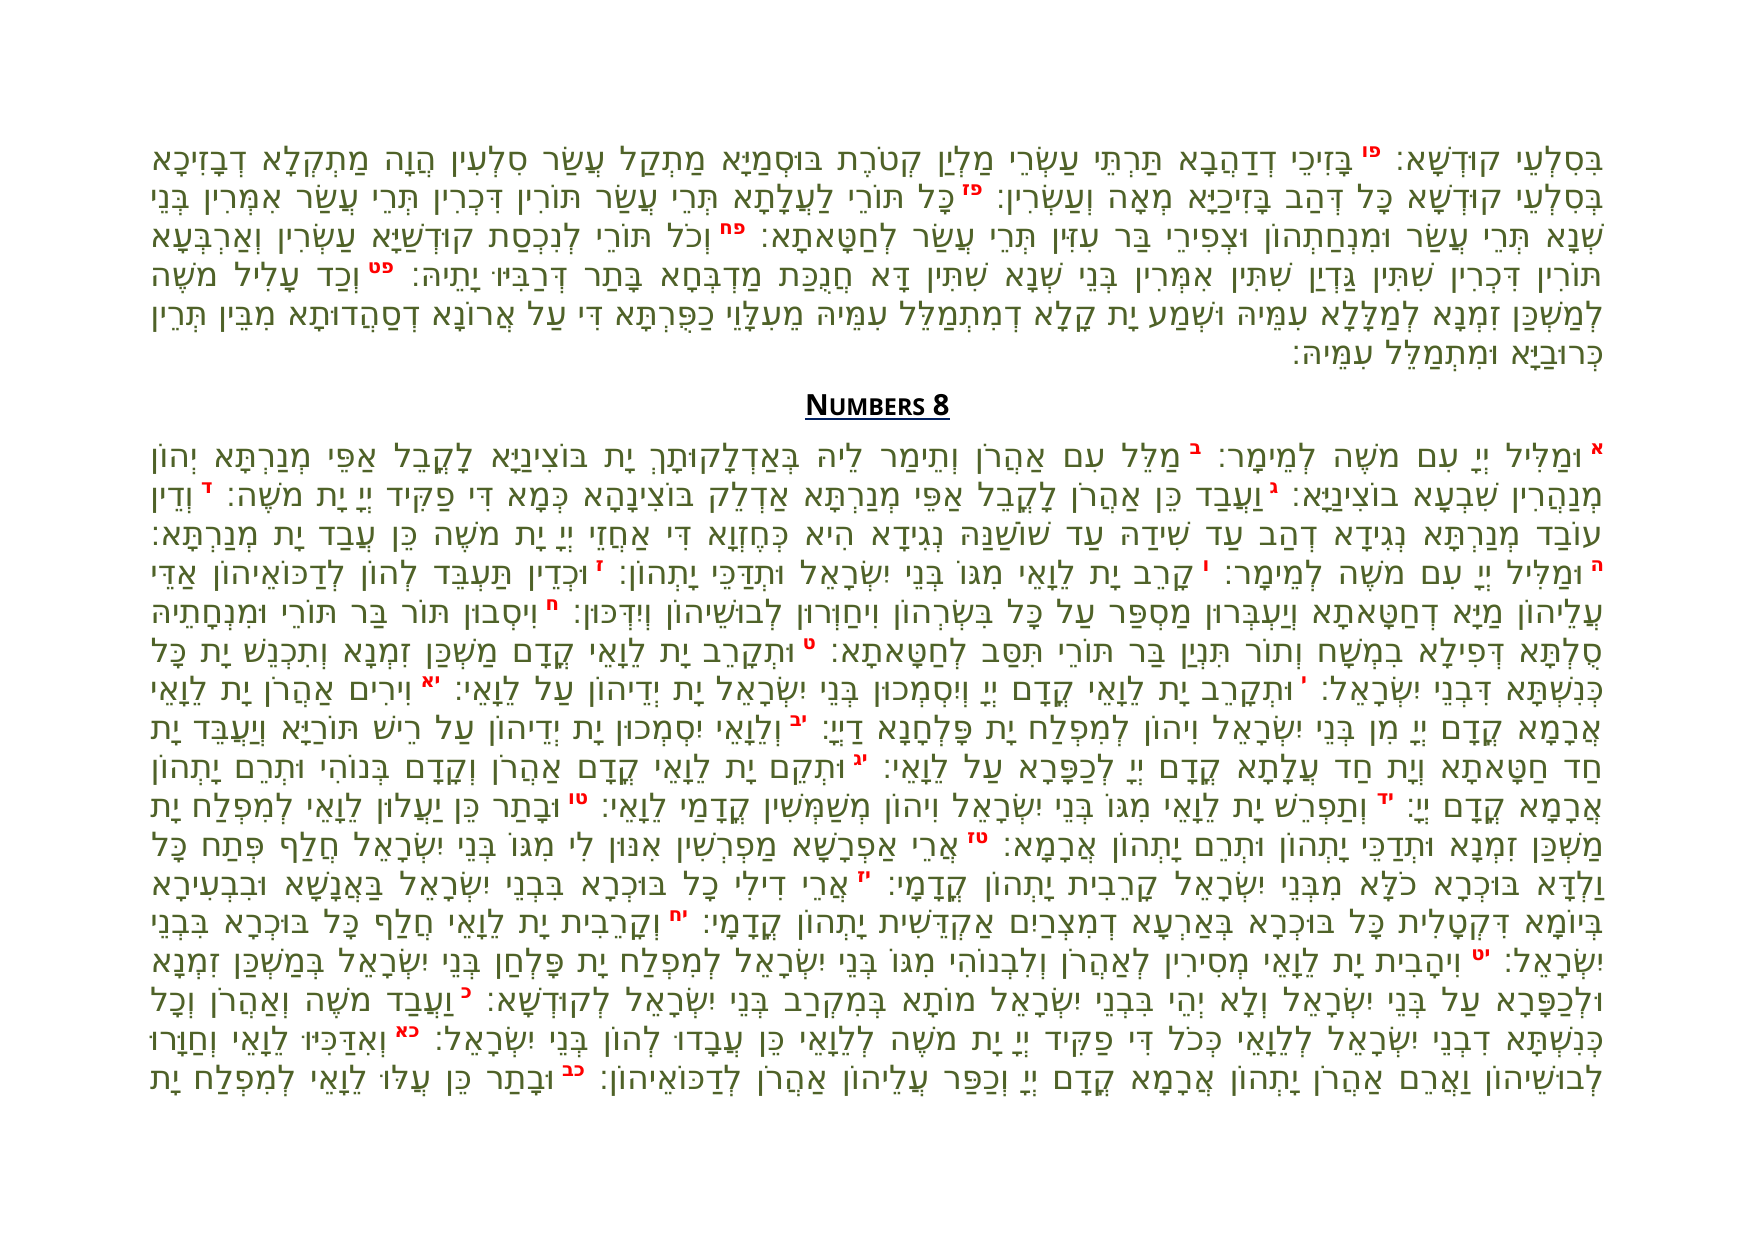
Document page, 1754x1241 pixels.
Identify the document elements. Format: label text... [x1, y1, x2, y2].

text בִּסִלְעֵי קוּדְשָׁא׃ פו בָּזִיכֵי דְדַהֲבָא תַּרְתֵּי עַשְׂרֵי מַלְיַן קְטֹרֶת בּוּסְמַיָּא מַתְקַל עֲשַׂר סִלְעִין הֲוָה מַתְקְלָא דְבָזִיכָא בְּסִלְעֵי קוּדְשָׁא כָּל דְּהַב בָּזִיכַיָּא מְאָה וְעַשְׂרִין׃ פז כָּל תּוֹרֵי לַעֲלָתָא תְּרֵי עֲשַׂר תּוֹרִין דִּכְרִין תְּרֵי עֲשַׂר אִמְּרִין בְּנֵי שְׁנָא תְּרֵי עֲשַׂר וּמִנְחַתְהוֹן וּצְפִירֵי בַּר עִזִּין תְּרֵי עֲשַׂר לְחַטָּאתָא׃ פח וְכֹל תּוֹרֵי לְנִכְסַת קוּדְשַׁיָּא עַשְׂרִין וְאַרְבְּעָא תּוֹרִין דִּכְרִין שִׁתִּין גַּדְיַן שִׁתִּין אִמְּרִין בְּנֵי שְׁנָא שִׁתִּין דָּא חֲנֻכַּת מַדְבְּחָא בָּתַר דְּרַבִּיּוּ יָתֵיהּ׃ פט וְכַד עָלִיל משֶׁה לְמַשְׁכַּן זִמְנָא לְמַלָּלָא עִמֵּיהּ וּשְׁמַע יָת קָלָא דְמִתְמַלֵּל עִמֵּיהּ מֵעִלָּוֵי כַפֻּרְתָּא דִּי עַל אֲרוֹנָא דְסַהֲדוּתָא מִבֵּין תְּרֵין כְּרוּבַיָּא וּמִתְמַלֵּל עִמֵּיהּ׃ [150, 139, 1604, 372]
text א וּמַלִּיל יְיָ עִם משֶׁה לְמֵימָר׃ ב מַלֵּל עִם אַהֲרֹן וְתֵימַר לֵיהּ בְּאַדְלָקוּתָךְ יָת בּוֹצִינַיָּא לָקֳבֵל אַפֵּי מְנַרְתָּא יְהוֹן מְנַהֲרִין שִׁבְעָא בוֹצִינַיָּא׃ ג וַעֲבַד כֵּן אַהֲרֹן לָקֳבֵל אַפֵּי מְנַרְתָּא אַדְלֵק בּוֹצִינָהָא כְּמָא דִּי פַקִּיד יְיָ יָת משֶׁה׃ ד וְדֵין עוֹבַד מְנַרְתָּא נְגִידָא דְהַב עַד שִׁידַהּ עַד שׁוֹשַׁנַּהּ נְגִידָא הִיא כְּחֶזְוָא דִּי אַחֲזֵי יְיָ יָת משֶׁה כֵּן עֲבַד יָת מְנַרְתָּא׃ ה וּמַלִּיל יְיָ עִם משֶׁה לְמֵימָר׃ ו קָרֵב יָת לֵוָאֵי מִגּוֹ בְּנֵי יִשְׂרָאֵל וּתְדַּכֵּי יָתְהוֹן׃ ז וּכְדֵין תַּעְבֵּד לְהוֹן לְדַכּוֹאֵיהוֹן אַדֵּי עֲלֵיהוֹן מַיָּא דְחַטָּאתָא וְיַעְבְּרוּן מַסְפַּר עַל כָּל בִּשְׂרְהוֹן וִיחַוְּרוּן לְבוּשֵׁיהוֹן וְיִדְּכּוּן׃ ח וִיסְבוּן תּוֹר בַּר תּוֹרֵי וּמִנְחָתֵיהּ סֻלְתָּא דְּפִילָא בִמְשָׁח וְתוֹר תִּנְיַן בַּר תּוֹרֵי תִּסַּב לְחַטָּאתָא׃ ט וּתְקָרֵב יָת לֵוָאֵי קֳדָם מַשְׁכַּן זִמְנָא וְתִכְנֵשׁ יָת כָּל כְּנִשְׁתָּא דִּבְנֵי יִשְׂרָאֵל׃ י וּתְקָרֵב יָת לֵוָאֵי קֳדָם יְיָ וְיִסְמְכוּן בְּנֵי יִשְׂרָאֵל יָת יְדֵיהוֹן עַל לֵוָאֵי׃ יא וִירִים אַהֲרֹן יָת לֵוָאֵי אֲרָמָא קֳדָם יְיָ מִן בְּנֵי יִשְׂרָאֵל וִיהוֹן לְמִפְלַח יָת פָּלְחָנָא דַיְיָ׃ יב וְלֵוָאֵי יִסְמְכוּן יָת יְדֵיהוֹן עַל רֵישׁ תּוֹרַיָּא וְיַעֲבֵּד יָת חַד חַטָּאתָא וְיָת חַד עֲלָתָא קֳדָם יְיָ לְכַפָּרָא עַל לֵוָאֵי׃ יג וּתְקֵם יָת לֵוָאֵי קֳדָם אַהֲרֹן וְקָדָם בְּנוֹהִי וּתְרֵם יָתְהוֹן אֲרָמָא קֳדָם יְיָ׃ יד וְתַפְרֵשׁ יָת לֵוָאֵי מִגּוֹ בְּנֵי יִשְׂרָאֵל וִיהוֹן מְשַׁמְּשִׁין קֳדָמַי לֵוָאֵי׃ טו וּבָתַר כֵּן יַעֲלוּן לֵוָאֵי לְמִפְלַח יָת מַשְׁכַּן זִמְנָא וּתְדַכֵּי יָתְהוֹן וּתְרֵם יָתְהוֹן אֲרָמָא׃ טז אֲרֵי אַפְרָשָׁא מַפְרְשִׁין אִנּוּן לִי מִגּוֹ בְּנֵי יִשְׂרָאֵל חֲלַף פְּתַח כָּל וַלְדָּא בּוּכְרָא כֹלָּא מִבְּנֵי יִשְׂרָאֵל קָרֵבִית יָתְהוֹן קֳדָמָי׃ יז אֲרֵי דִילִי כָל בּוּכְרָא בִּבְנֵי יִשְׂרָאֵל בַּאֲנָשָׁא וּבִבְעִירָא בְּיוֹמָא דִּקְטָלִית כָּל בּוּכְרָא בְּאַרְעָא דְמִצְרַיִם אַקְדֵּשִׁית יָתְהוֹן קֳדָמָי׃ יח וְקָרֵבִית יָת לֵוָאֵי חֲלַף כָּל בּוּכְרָא בִּבְנֵי יִשְׂרָאֵל׃ יט וִיהָבִית יָת לֵוָאֵי מְסִירִין לְאַהֲרֹן וְלִבְנוֹהִי מִגּוֹ בְּנֵי יִשְׂרָאֵל לְמִפְלַח יָת פָּלְחַן בְּנֵי יִשְׂרָאֵל בְּמַשְׁכַּן זִמְנָא וּלְכַפָּרָא עַל בְּנֵי יִשְׂרָאֵל וְלָא יְהֵי בִּבְנֵי יִשְׂרָאֵל מוֹתָא בְּמִקְרַב בְּנֵי יִשְׂרָאֵל לְקוּדְשָׁא׃ כ וַעֲבַד משֶׁה וְאַהֲרֹן וְכָל כְּנִשְׁתָּא דִבְנֵי יִשְׂרָאֵל לְלֵוָאֵי כְּכֹל דִּי פַקִּיד יְיָ יָת משֶׁה לְלֵוָאֵי כֵּן עֲבָדוּ לְהוֹן בְּנֵי יִשְׂרָאֵל׃ כא וְאִדַּכִּיּוּ לֵוָאֵי וְחַוָּרוּ לְבוּשֵׁיהוֹן וַאֲרֵם אַהֲרֹן יָתְהוֹן אֲרָמָא קֳדָם יְיָ וְכַפַּר עֲלֵיהוֹן אַהֲרֹן לְדַכּוֹאֵיהוֹן׃ כב וּבָתַר כֵּן עֲלּוּ לֵוָאֵי לְמִפְלַח יָת [150, 437, 1604, 1097]
text Numbers 8 [150, 384, 1604, 424]
